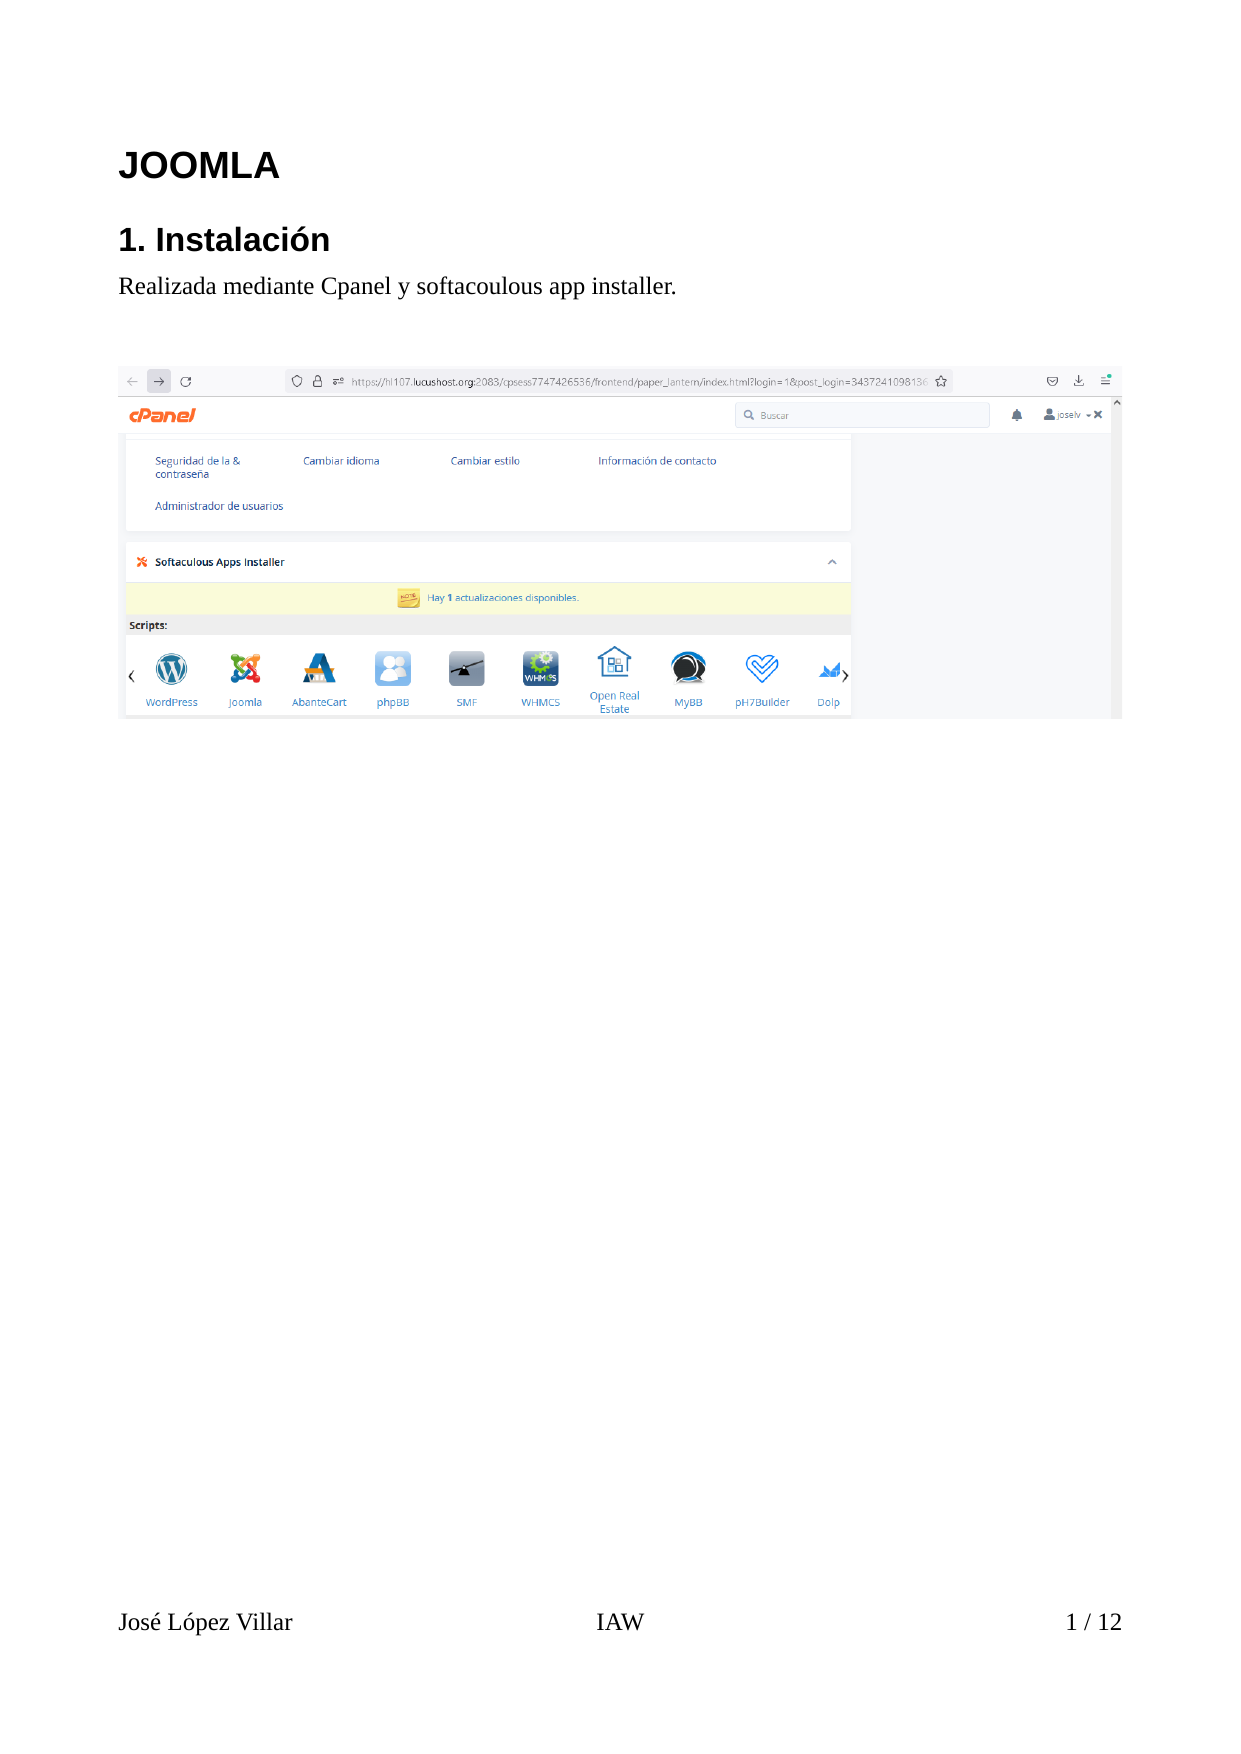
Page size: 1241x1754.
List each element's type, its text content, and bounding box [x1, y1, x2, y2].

subtitle JOOMLA [118, 143, 1122, 187]
text Realizada mediante Cpanel y softacoulous app installer. [118, 271, 1122, 300]
picture [118, 366, 1123, 719]
subtitle 1. Instalación [118, 220, 1122, 259]
